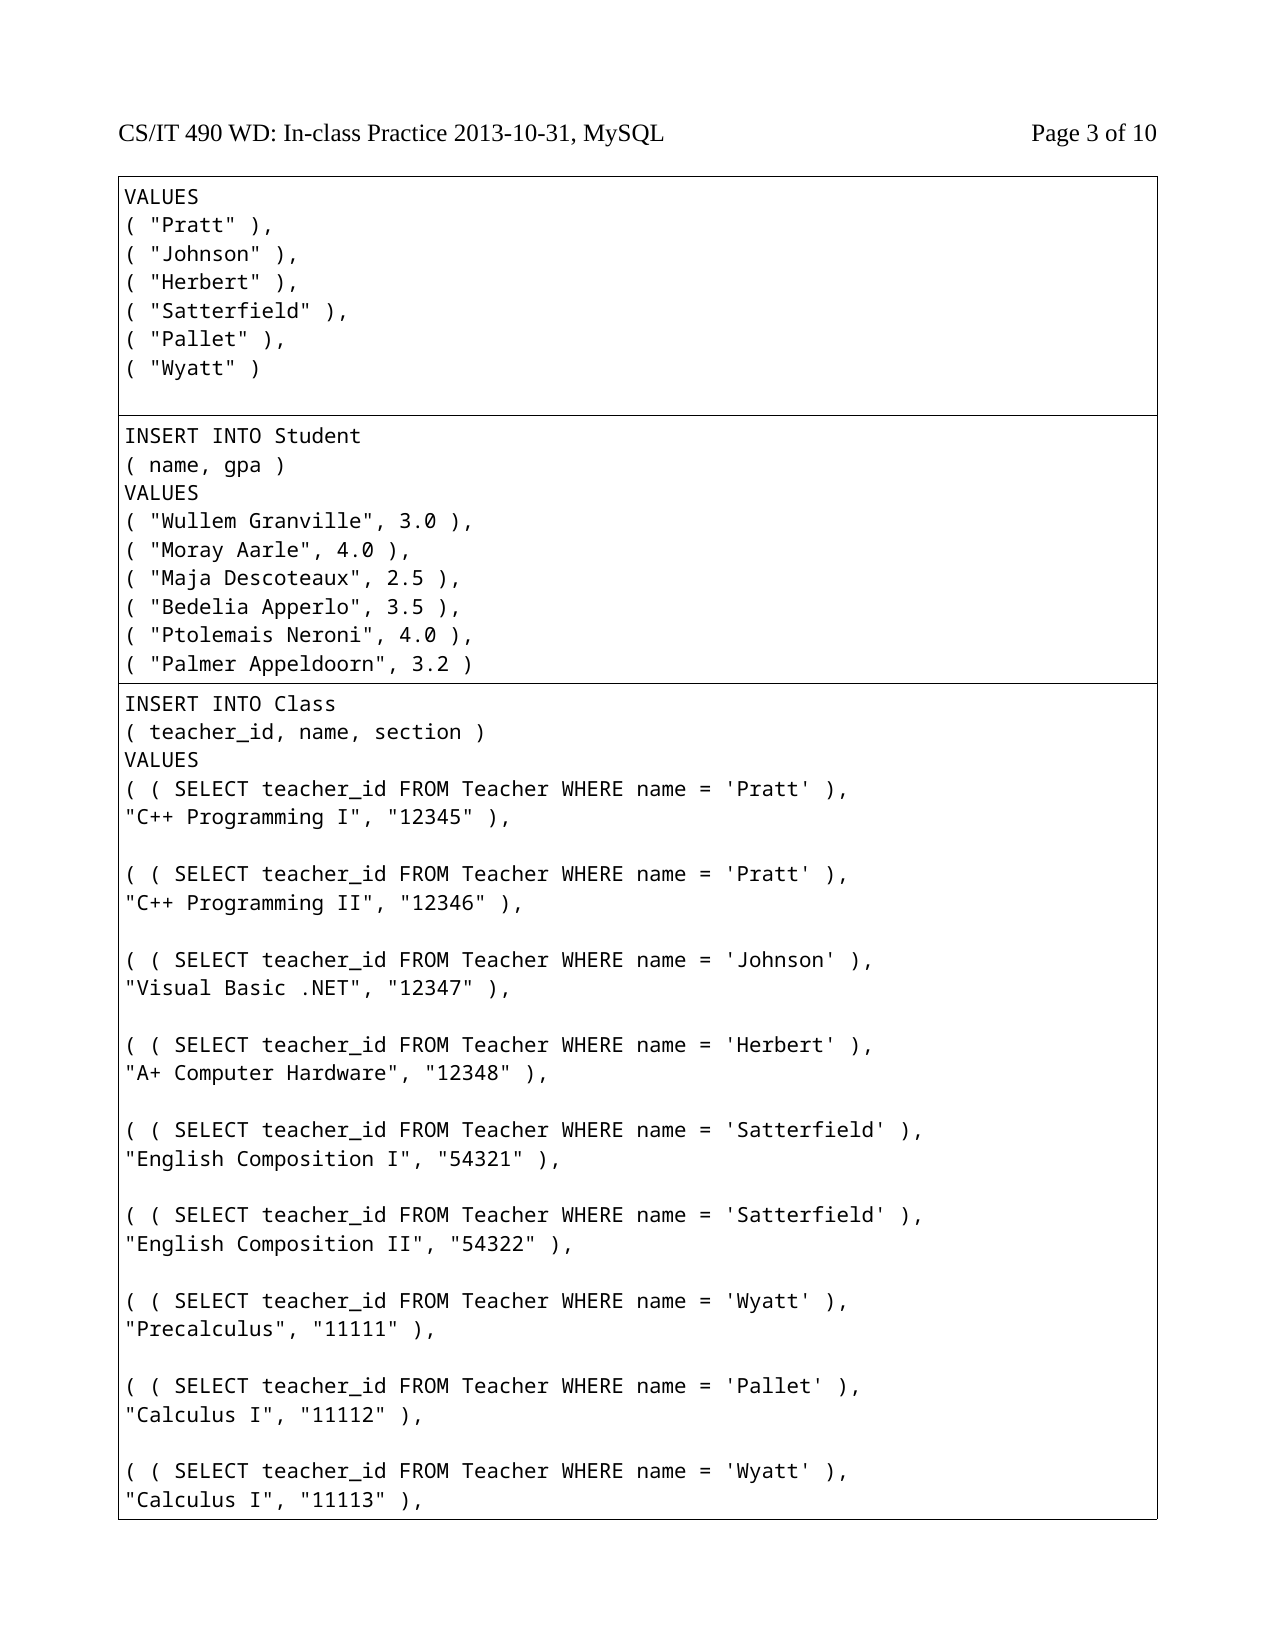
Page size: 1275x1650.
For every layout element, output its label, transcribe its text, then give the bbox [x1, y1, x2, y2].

table_cell INSERT INTO Class ( teacher_id, name, section ) VALUES ( ( SELECT teacher_id FROM Teacher WHERE name = 'Pratt' ), "C++ Programming I", "12345" ), ( ( SELECT teacher_id FROM Teacher WHERE name = 'Pratt' ), "C++ Programming II", "12346" ), ( ( SELECT teacher_id FROM Teacher WHERE name = 'Johnson' ), "Visual Basic .NET", "12347" ), ( ( SELECT teacher_id FROM Teacher WHERE name = 'Herbert' ), "A+ Computer Hardware", "12348" ), ( ( SELECT teacher_id FROM Teacher WHERE name = 'Satterfield' ), "English Composition I", "54321" ), ( ( SELECT teacher_id FROM Teacher WHERE name = 'Satterfield' ), "English Composition II", "54322" ), ( ( SELECT teacher_id FROM Teacher WHERE name = 'Wyatt' ), "Precalculus", "11111" ), ( ( SELECT teacher_id FROM Teacher WHERE name = 'Pallet' ), "Calculus I", "11112" ), ( ( SELECT teacher_id FROM Teacher WHERE name = 'Wyatt' ), "Calculus I", "11113" ), [119, 684, 1157, 1519]
table_cell INSERT INTO Student ( name, gpa ) VALUES ( "Wullem Granville", 3.0 ), ( "Moray Aarle", 4.0 ), ( "Maja Descoteaux", 2.5 ), ( "Bedelia Apperlo", 3.5 ), ( "Ptolemais Neroni", 4.0 ), ( "Palmer Appeldoorn", 3.2 ) [119, 416, 1157, 683]
table_header VALUES ( "Pratt" ), ( "Johnson" ), ( "Herbert" ), ( "Satterfield" ), ( "Pallet" ), ( "Wyatt" ) [119, 177, 1157, 415]
